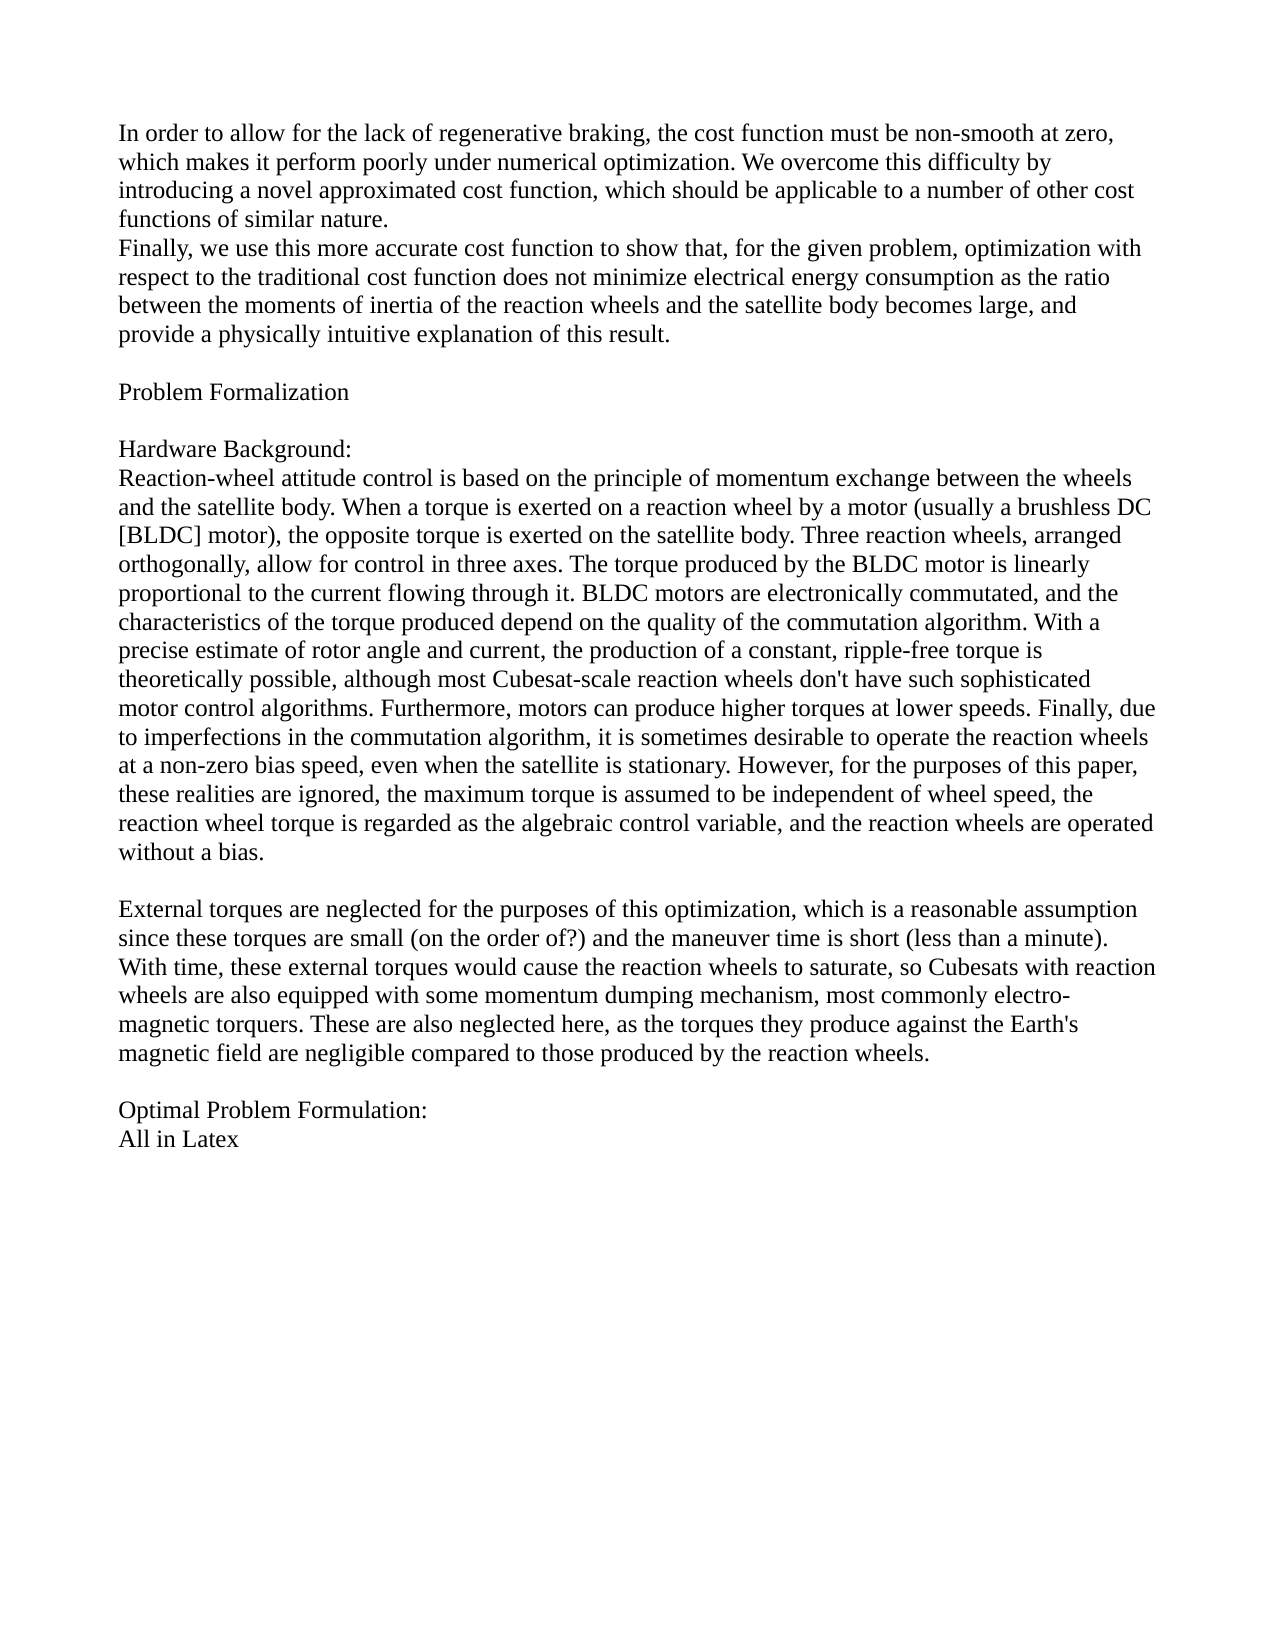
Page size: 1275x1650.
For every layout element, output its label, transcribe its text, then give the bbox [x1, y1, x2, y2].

text In order to allow for the lack of regenerative braking, the cost function must be non-smooth at zero, which makes it perform poorly under numerical optimization. We overcome this difficulty by introducing a novel approximated cost function, which should be applicable to a number of other cost functions of similar nature. [118, 118, 1157, 233]
text External torques are neglected for the purposes of this optimization, which is a reasonable assumption since these torques are small (on the order of?) and the maneuver time is short (less than a minute). With time, these external torques would cause the reaction wheels to saturate, so Cubesats with reaction wheels are also equipped with some momentum dumping mechanism, most commonly electro-magnetic torquers. These are also neglected here, as the torques they produce against the Earth's magnetic field are negligible compared to those produced by the reaction wheels. [118, 894, 1157, 1067]
text Finally, we use this more accurate cost function to show that, for the given problem, optimization with respect to the traditional cost function does not minimize electrical energy consumption as the ratio between the moments of inertia of the reaction wheels and the satellite body becomes large, and provide a physically intuitive explanation of this result. [118, 233, 1157, 348]
text Optimal Problem Formulation: [118, 1096, 1157, 1124]
text Reaction-wheel attitude control is based on the principle of momentum exchange between the wheels and the satellite body. When a torque is exerted on a reaction wheel by a motor (usually a brushless DC [BLDC] motor), the opposite torque is exerted on the satellite body. Three reaction wheels, arranged orthogonally, allow for control in three axes. The torque produced by the BLDC motor is linearly proportional to the current flowing through it. BLDC motors are electronically commutated, and the characteristics of the torque produced depend on the quality of the commutation algorithm. With a precise estimate of rotor angle and current, the production of a constant, ripple-free torque is theoretically possible, although most Cubesat-scale reaction wheels don't have such sophisticated motor control algorithms. Furthermore, motors can produce higher torques at lower speeds. Finally, due to imperfections in the commutation algorithm, it is sometimes desirable to operate the reaction wheels at a non-zero bias speed, even when the satellite is stationary. However, for the purposes of this paper, these realities are ignored, the maximum torque is assumed to be independent of wheel speed, the reaction wheel torque is regarded as the algebraic control variable, and the reaction wheels are operated without a bias. [118, 463, 1157, 866]
text Problem Formalization [118, 377, 1157, 406]
text All in Latex [118, 1124, 1157, 1153]
text Hardware Background: [118, 434, 1157, 463]
